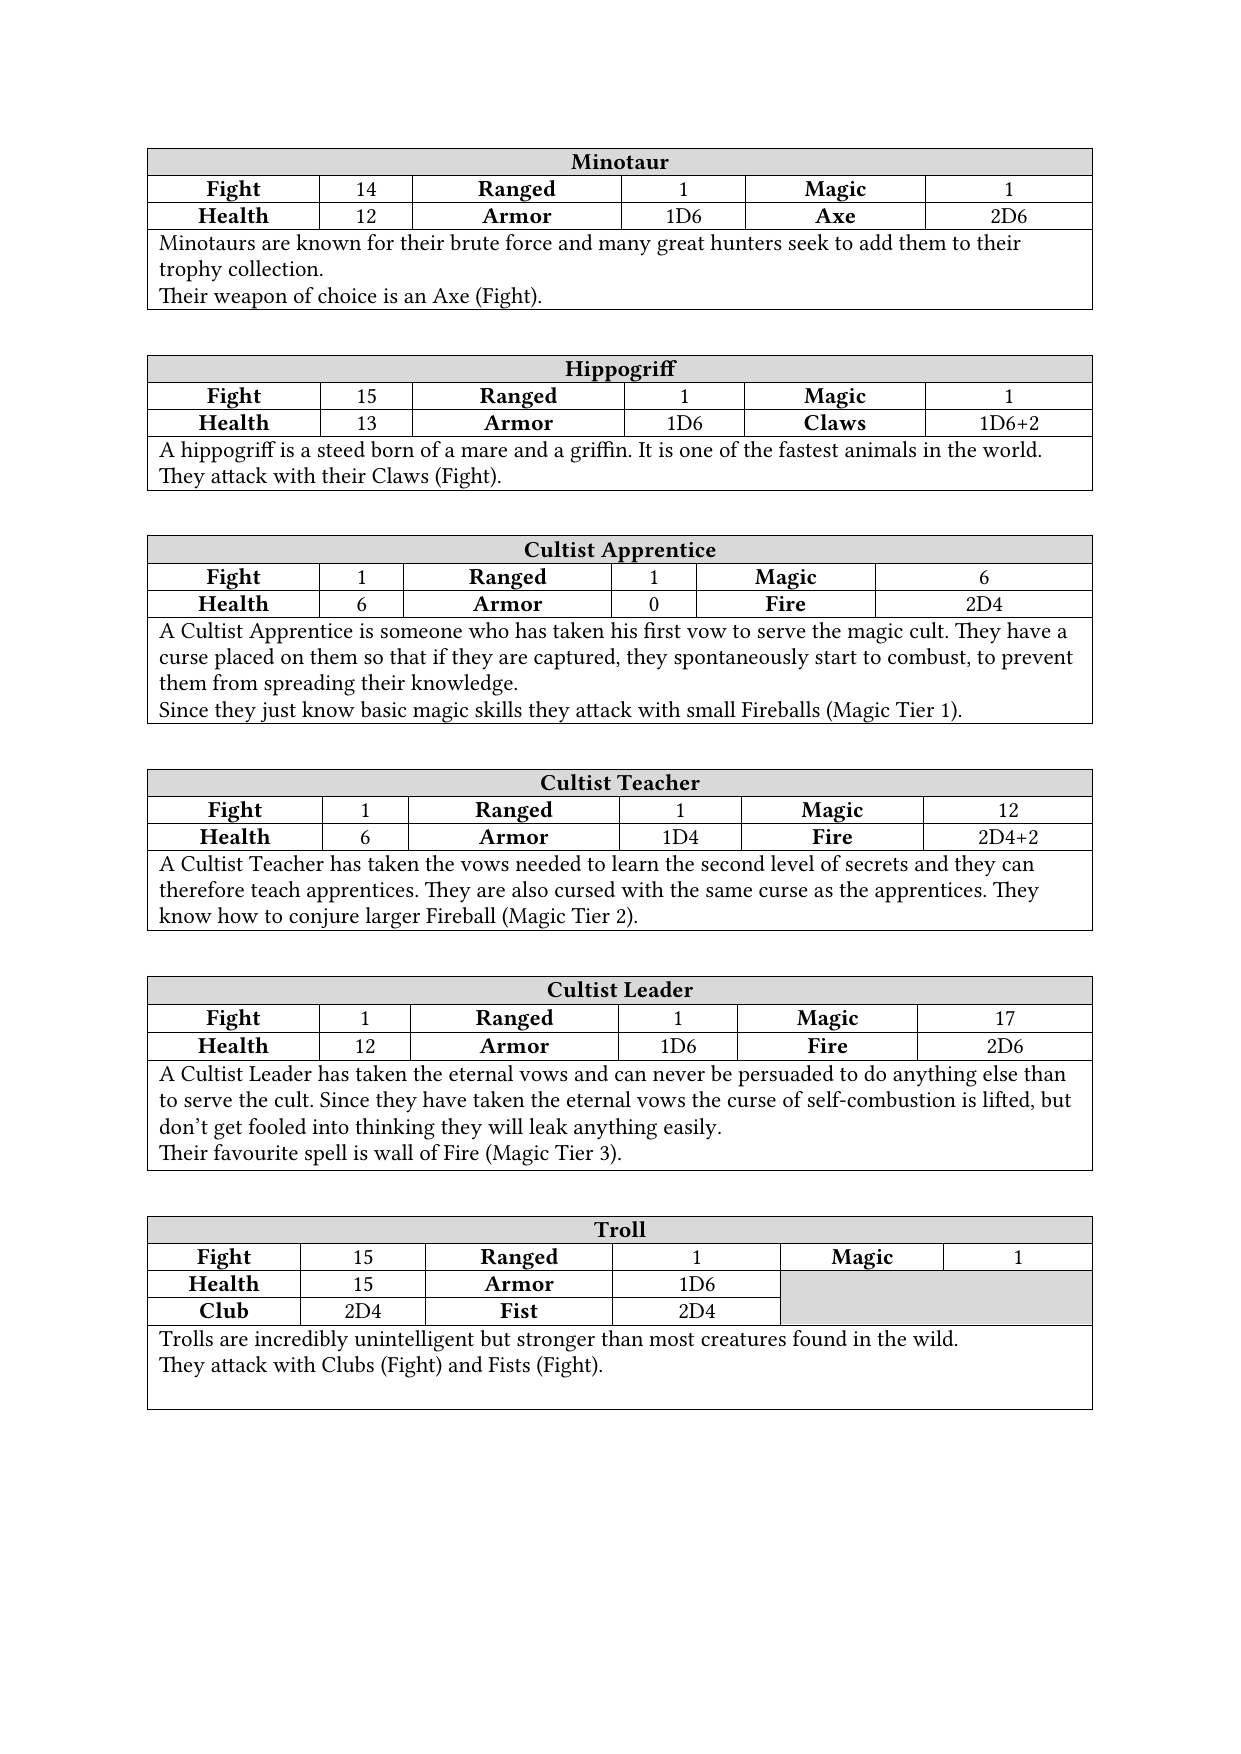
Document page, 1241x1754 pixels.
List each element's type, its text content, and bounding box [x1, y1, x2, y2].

table_cell 1 [613, 1244, 780, 1270]
table_cell 2D4 [876, 591, 1092, 617]
table_cell Health [148, 591, 319, 617]
table_cell 14 [320, 176, 412, 202]
table_cell A Cultist Apprentice is someone who has taken his first vow to serve the magic cult. They have a curse placed on them so that if they are captured, they spontaneously start to combust, to prevent them from spreading their knowledge. Since they just know basic magic skills they attack with small Fireballs (Magic Tier 1). [148, 618, 1092, 723]
table_cell Fight [148, 1244, 300, 1270]
table_cell 12 [924, 797, 1092, 823]
table_cell Magic [738, 1005, 917, 1032]
table_cell 1 [622, 176, 745, 202]
table_cell Armor [413, 203, 621, 229]
table_cell 2D6 [926, 203, 1092, 229]
table_cell 1D6 [622, 203, 745, 229]
table_cell 1D6+2 [926, 410, 1092, 436]
table_cell Magic [781, 1244, 943, 1270]
table_cell A hippogriff is a steed born of a mare and a griffin. It is one of the fastest animals in the world. They attack with their Claws (Fight). [148, 437, 1092, 489]
table_cell 1 [323, 797, 408, 823]
table_cell 1 [926, 176, 1092, 202]
table_cell Claws [745, 410, 925, 436]
table_cell 1 [612, 564, 696, 590]
table_cell Ranged [426, 1244, 612, 1270]
table_cell Trolls are incredibly unintelligent but stronger than most creatures found in the wild. They attack with Clubs (Fight) and Fists (Fight). [148, 1326, 1092, 1408]
table_cell 6 [320, 591, 403, 617]
table_cell 2D4 [613, 1298, 780, 1324]
table_cell Health [148, 203, 319, 229]
table_header Hippogriff [148, 356, 1092, 382]
table_cell Armor [413, 410, 624, 436]
table_cell Ranged [409, 797, 619, 823]
table_header Troll [148, 1217, 1092, 1243]
table_cell Health [148, 1033, 319, 1060]
table_cell Club [148, 1298, 300, 1324]
table_cell Fight [148, 383, 320, 409]
table_cell Armor [404, 591, 611, 617]
table_cell Minotaurs are known for their brute force and many great hunters seek to add them to their trophy collection. Their weapon of choice is an Axe (Fight). [148, 230, 1092, 309]
table_cell 15 [301, 1244, 425, 1270]
table_cell Axe [746, 203, 925, 229]
table_cell Armor [426, 1271, 612, 1297]
table_cell 6 [323, 824, 408, 850]
table_cell 1 [944, 1244, 1092, 1270]
table_cell Ranged [413, 176, 621, 202]
table_cell 17 [918, 1005, 1092, 1032]
table_cell 2D6 [918, 1033, 1092, 1060]
table_cell 15 [321, 383, 412, 409]
table_cell Fire [742, 824, 923, 850]
table_cell 6 [876, 564, 1092, 590]
table_header Minotaur [148, 149, 1092, 175]
table_cell Armor [409, 824, 619, 850]
table_cell Ranged [404, 564, 611, 590]
table_cell Fight [148, 1005, 319, 1032]
table_cell Fight [148, 797, 322, 823]
table_cell Fist [426, 1298, 612, 1324]
table_cell 15 [301, 1271, 425, 1297]
table_cell 2D4+2 [924, 824, 1092, 850]
table_cell 1D6 [625, 410, 744, 436]
table_cell 1D6 [619, 1033, 737, 1060]
table_cell 13 [321, 410, 412, 436]
table_cell 1D4 [620, 824, 741, 850]
table_cell Fire [738, 1033, 917, 1060]
table_header Cultist Apprentice [148, 536, 1092, 563]
table_cell 1 [926, 383, 1092, 409]
table_cell Health [148, 824, 322, 850]
table_cell Magic [746, 176, 925, 202]
table_cell 12 [320, 203, 412, 229]
table_header Cultist Leader [148, 977, 1092, 1004]
table_cell 1D6 [613, 1271, 780, 1297]
table_cell Magic [745, 383, 925, 409]
table_cell Ranged [411, 1005, 618, 1032]
table_cell 12 [320, 1033, 410, 1060]
table_cell Fight [148, 564, 319, 590]
table_cell 1 [320, 1005, 410, 1032]
table_cell 1 [625, 383, 744, 409]
table_cell Fight [148, 176, 319, 202]
table_cell 1 [320, 564, 403, 590]
table_cell Fire [697, 591, 875, 617]
table_cell Health [148, 410, 320, 436]
table_cell Armor [411, 1033, 618, 1060]
table_cell 1 [620, 797, 741, 823]
table_header Cultist Teacher [148, 770, 1092, 796]
table_cell Magic [742, 797, 923, 823]
table_cell 1 [619, 1005, 737, 1032]
table_cell Magic [697, 564, 875, 590]
table_cell 0 [612, 591, 696, 617]
table_cell Health [148, 1271, 300, 1297]
table_cell A Cultist Teacher has taken the vows needed to learn the second level of secrets and they can therefore teach apprentices. They are also cursed with the same curse as the apprentices. They know how to conjure larger Fireball (Magic Tier 2). [148, 851, 1092, 929]
table_cell 2D4 [301, 1298, 425, 1324]
table_cell [781, 1271, 1092, 1324]
table_cell A Cultist Leader has taken the eternal vows and can never be persuaded to do anything else than to serve the cult. Since they have taken the eternal vows the curse of self-combustion is lifted, but don’t get fooled into thinking they will leak anything easily. Their favourite spell is wall of Fire (Magic Tier 3). [148, 1061, 1092, 1170]
table_cell Ranged [413, 383, 624, 409]
